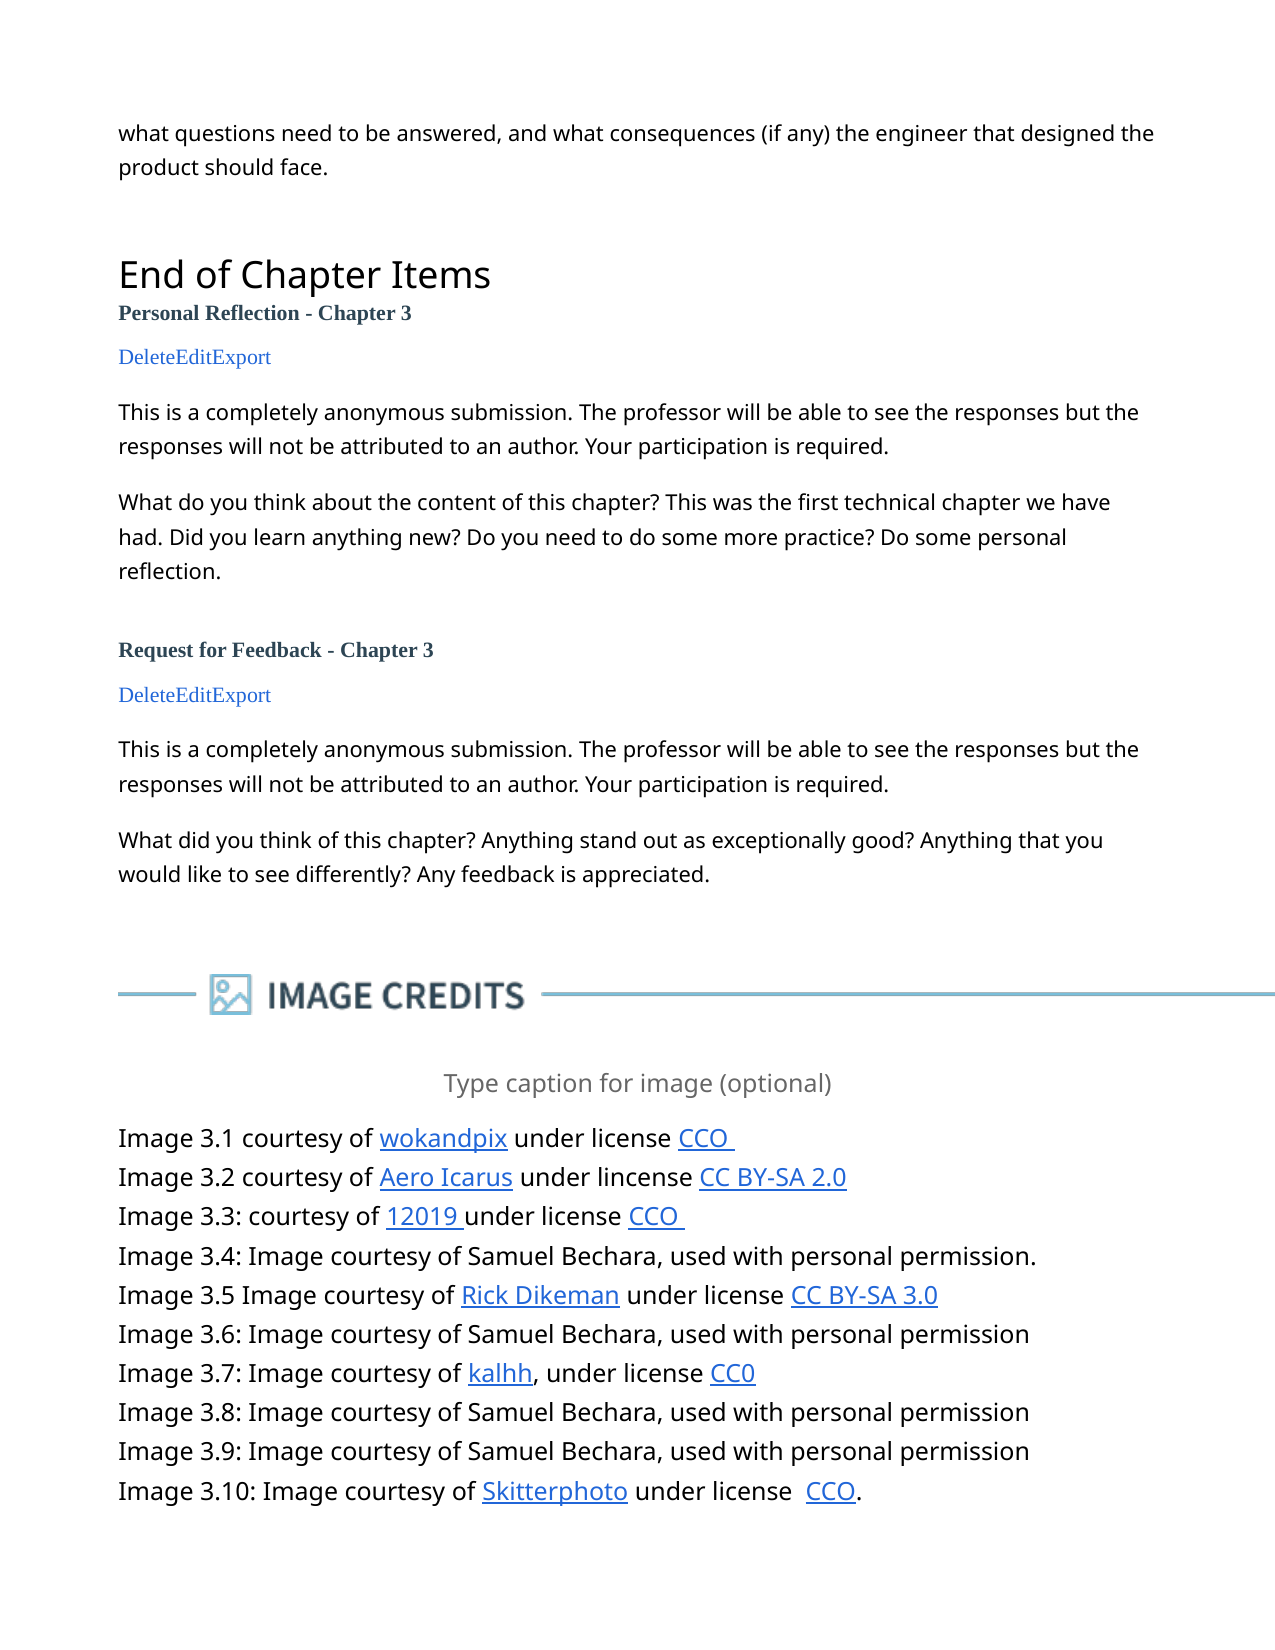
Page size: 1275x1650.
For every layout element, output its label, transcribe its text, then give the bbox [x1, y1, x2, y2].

text Request for Feedback - Chapter 3 [118, 637, 1141, 663]
text Image 3.4: Image courtesy of Samuel Bechara, used with personal permission. [118, 1238, 1157, 1272]
text Image 3.3: courtesy of 12019 under license CCO [118, 1199, 1157, 1233]
text What do you think about the content of this chapter? This was the first technical chapter we have had. Did you learn anything new? Do you need to do some more practice? Do some personal reflection. [118, 487, 1157, 586]
text Image 3.10: Image courtesy of Skitterphoto under license CCO. [118, 1473, 1157, 1507]
text Image 3.7: Image courtesy of kalhh, under license CC0 [118, 1356, 1157, 1390]
text Image 3.5 Image courtesy of Rick Dikeman under license CC BY-SA 3.0 [118, 1277, 1157, 1311]
text Image 3.8: Image courtesy of Samuel Bechara, used with personal permission [118, 1395, 1157, 1429]
text Type caption for image (optional) [118, 1066, 1157, 1100]
text DeleteEditExport [118, 682, 1157, 707]
picture [118, 974, 1275, 1015]
text Image 3.6: Image courtesy of Samuel Bechara, used with personal permission [118, 1317, 1157, 1351]
text DeleteEditExport [118, 344, 1157, 369]
text Image 3.9: Image courtesy of Samuel Bechara, used with personal permission [118, 1434, 1157, 1468]
text Personal Reflection - Chapter 3 [118, 300, 1141, 325]
text This is a completely anonymous submission. The professor will be able to see the responses but the responses will not be attributed to an author. Your participation is required. [118, 397, 1157, 461]
text what questions need to be answered, and what consequences (if any) the engineer that designed the product should face. [118, 118, 1157, 182]
subtitle End of Chapter Items [118, 249, 1157, 300]
text This is a completely anonymous submission. The professor will be able to see the responses but the responses will not be attributed to an author. Your participation is required. [118, 734, 1157, 798]
text Image 3.1 courtesy of wokandpix under license CCO [118, 1121, 1157, 1155]
text What did you think of this chapter? Anything stand out as exceptionally good? Anything that you would like to see differently? Any feedback is appreciated. [118, 825, 1157, 889]
text Image 3.2 courtesy of Aero Icarus under lincense CC BY-SA 2.0 [118, 1160, 1157, 1194]
